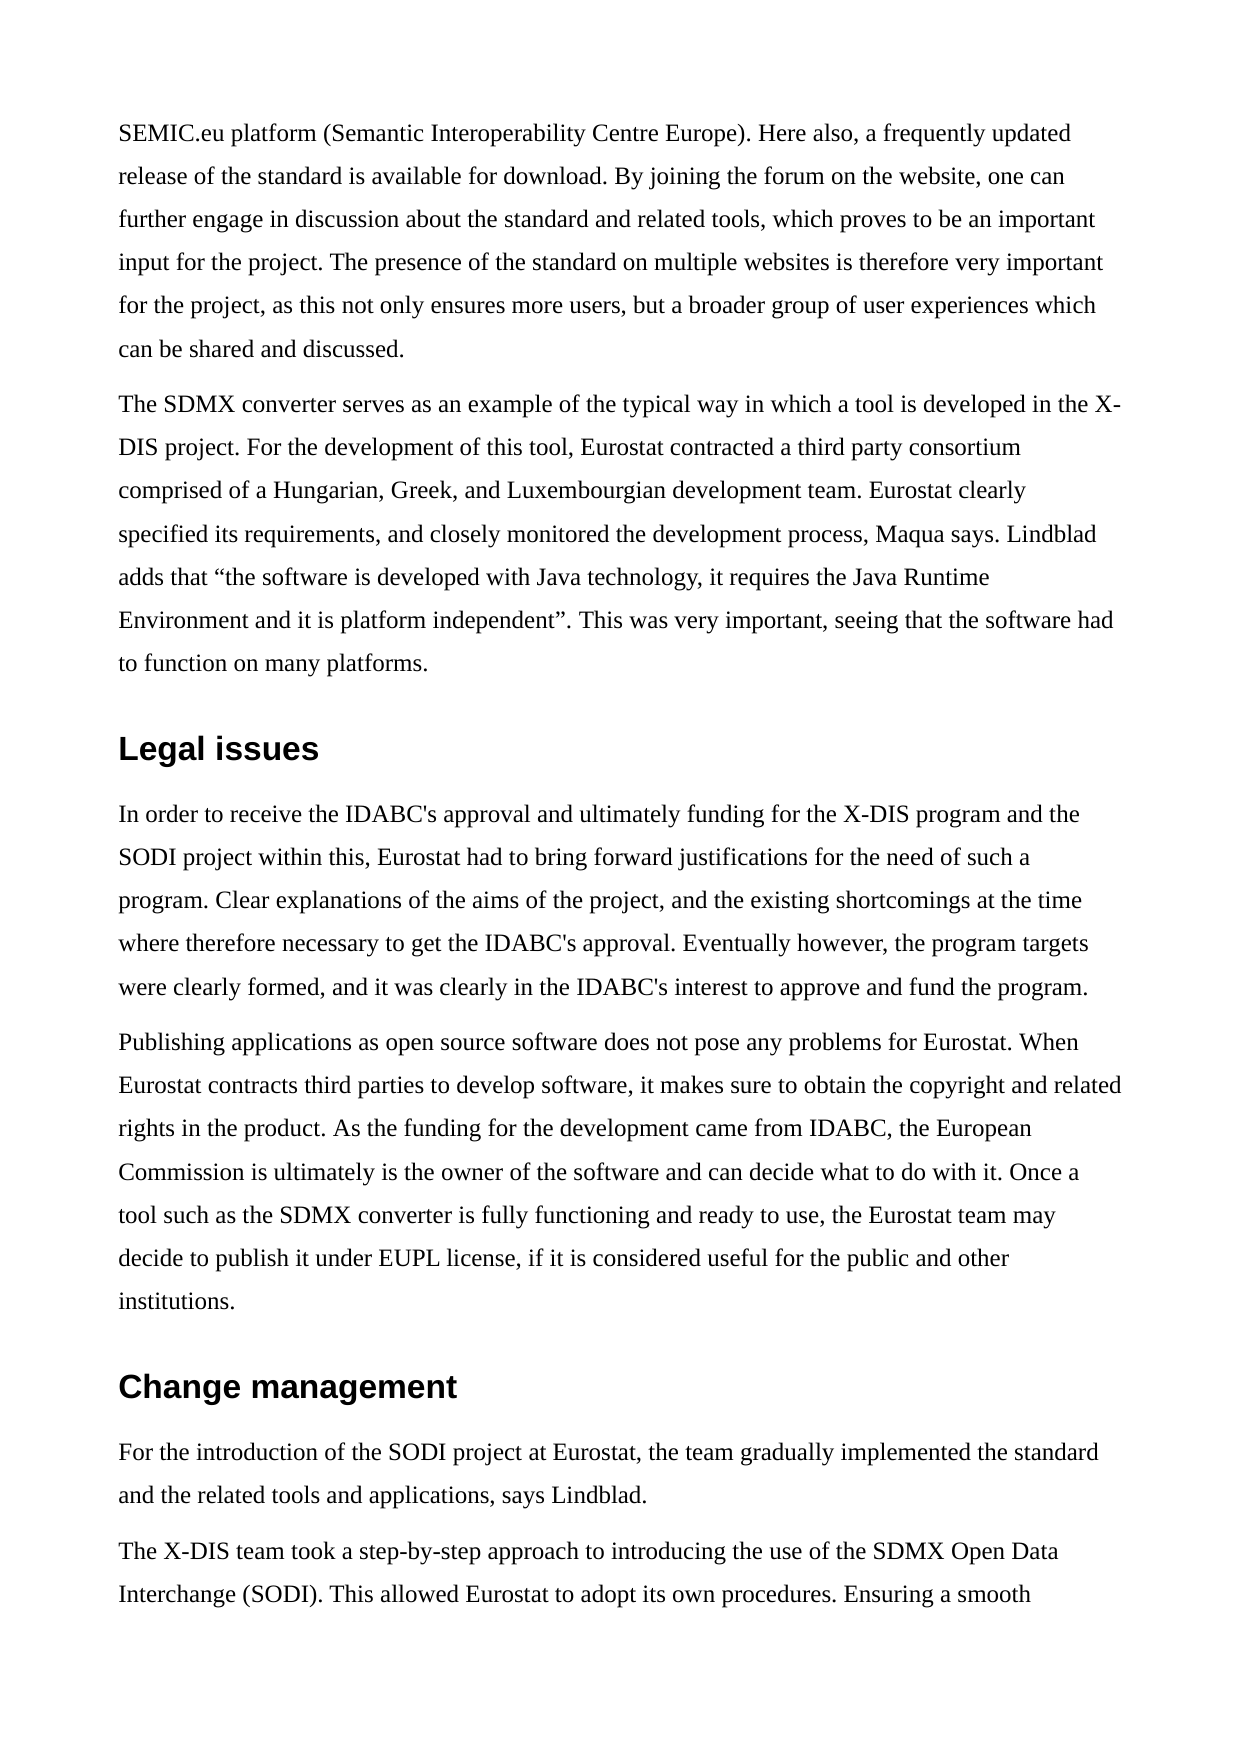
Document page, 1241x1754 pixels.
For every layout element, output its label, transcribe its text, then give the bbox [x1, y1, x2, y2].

text For the introduction of the SODI project at Eurostat, the team gradually implemented the standard and the related tools and applications, says Lindblad. [118, 1437, 1122, 1509]
text The SDMX converter serves as an example of the typical way in which a tool is developed in the X-DIS project. For the development of this tool, Eurostat contracted a third party consortium comprised of a Hungarian, Greek, and Luxembourgian development team. Eurostat clearly specified its requirements, and closely monitored the development process, Maqua says. Lindblad adds that “the software is developed with Java technology, it requires the Java Runtime Environment and it is platform independent”. This was very important, seeing that the software had to function on many platforms. [118, 389, 1122, 677]
subtitle Change management [118, 1367, 1122, 1405]
text Publishing applications as open source software does not pose any problems for Eurostat. When Eurostat contracts third parties to develop software, it makes sure to obtain the copyright and related rights in the product. As the funding for the development came from IDABC, the European Commission is ultimately is the owner of the software and can decide what to do with it. Once a tool such as the SDMX converter is fully functioning and ready to use, the Eurostat team may decide to publish it under EUPL license, if it is considered useful for the public and other institutions. [118, 1027, 1122, 1315]
text In order to receive the IDABC's approval and ultimately funding for the X-DIS program and the SODI project within this, Eurostat had to bring forward justifications for the need of such a program. Clear explanations of the aims of the project, and the existing shortcomings at the time where therefore necessary to get the IDABC's approval. Eventually however, the program targets were clearly formed, and it was clearly in the IDABC's interest to approve and fund the program. [118, 799, 1122, 1000]
text The X-DIS team took a step-by-step approach to introducing the use of the SDMX Open Data Interchange (SODI). This allowed Eurostat to adopt its own procedures. Ensuring a smooth [118, 1536, 1122, 1608]
text SEMIC.eu platform (Semantic Interoperability Centre Europe). Here also, a frequently updated release of the standard is available for download. By joining the forum on the website, one can further engage in discussion about the standard and related tools, which proves to be an important input for the project. The presence of the standard on multiple websites is therefore very important for the project, as this not only ensures more users, but a broader group of user experiences which can be shared and discussed. [118, 118, 1122, 362]
subtitle Legal issues [118, 729, 1122, 767]
